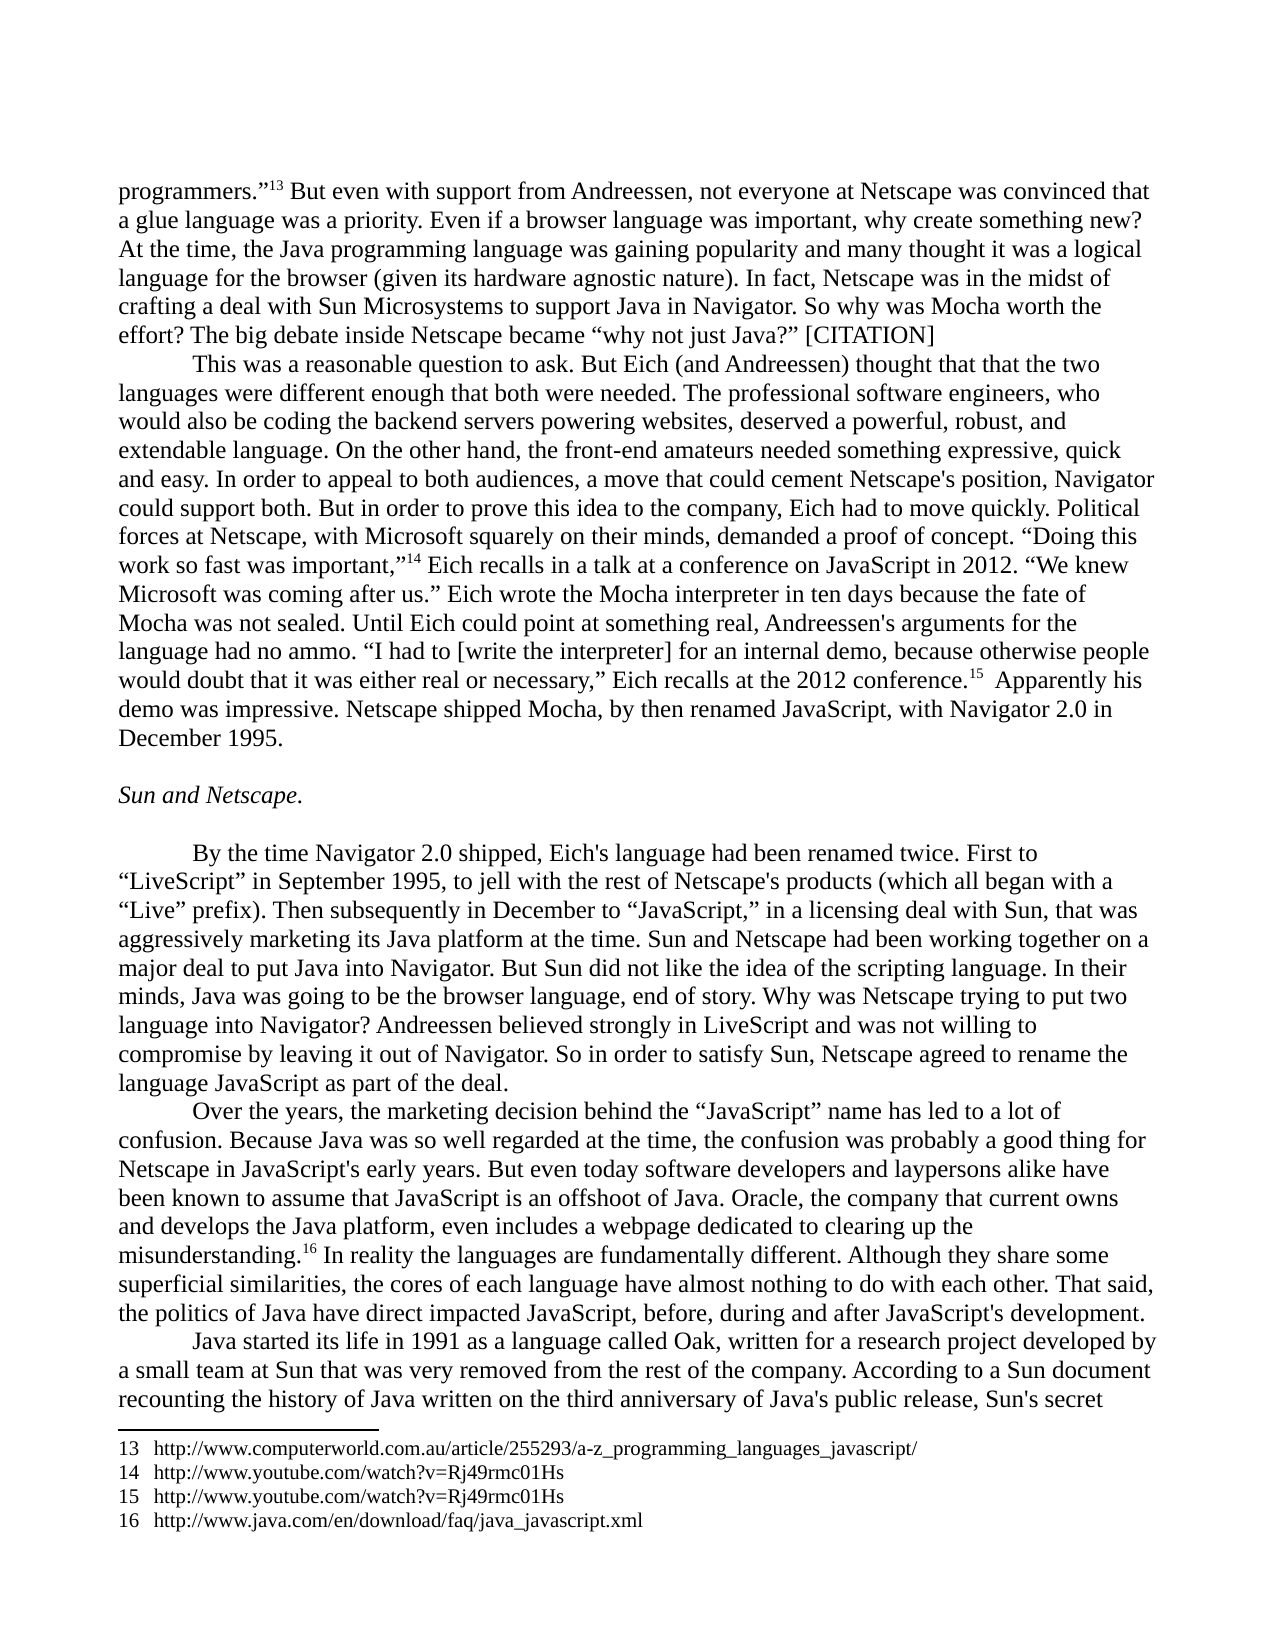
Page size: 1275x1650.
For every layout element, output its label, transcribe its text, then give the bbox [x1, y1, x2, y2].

text Java started its life in 1991 as a language called Oak, written for a research project developed by a small team at Sun that was very removed from the rest of the company. According to a Sun document recounting the history of Java written on the third anniversary of Java's public release, Sun's secret [118, 1326, 1157, 1413]
text Sun and Netscape. [118, 780, 1157, 809]
text http://www.youtube.com/watch?v=Rj49rmc01Hs [118, 1460, 1157, 1484]
text Over the years, the marketing decision behind the “JavaScript” name has led to a lot of confusion. Because Java was so well regarded at the time, the confusion was probably a good thing for Netscape in JavaScript's early years. But even today software developers and laypersons alike have been known to assume that JavaScript is an offshoot of Java. Oracle, the company that current owns and develops the Java platform, even includes a webpage dedicated to clearing up the misunderstanding. In reality the languages are fundamentally different. Although they share some superficial similarities, the cores of each language have almost nothing to do with each other. That said, the politics of Java have direct impacted JavaScript, before, during and after JavaScript's development. [118, 1096, 1157, 1326]
text This was a reasonable question to ask. But Eich (and Andreessen) thought that that the two languages were different enough that both were needed. The professional software engineers, who would also be coding the backend servers powering websites, deserved a powerful, robust, and extendable language. On the other hand, the front-end amateurs needed something expressive, quick and easy. In order to appeal to both audiences, a move that could cement Netscape's position, Navigator could support both. But in order to prove this idea to the company, Eich had to move quickly. Political forces at Netscape, with Microsoft squarely on their minds, demanded a proof of concept. “Doing this work so fast was important,” Eich recalls in a talk at a conference on JavaScript in 2012. “We knew Microsoft was coming after us.” Eich wrote the Mocha interpreter in ten days because the fate of Mocha was not sealed. Until Eich could point at something real, Andreessen's arguments for the language had no ammo. “I had to [write the interpreter] for an internal demo, because otherwise people would doubt that it was either real or necessary,” Eich recalls at the 2012 conference. Apparently his demo was impressive. Netscape shipped Mocha, by then renamed JavaScript, with Navigator 2.0 in December 1995. [118, 349, 1157, 751]
text programmers.” But even with support from Andreessen, not everyone at Netscape was convinced that a glue language was a priority. Even if a browser language was important, why create something new? At the time, the Java programming language was gaining popularity and many thought it was a logical language for the browser (given its hardware agnostic nature). In fact, Netscape was in the midst of crafting a deal with Sun Microsystems to support Java in Navigator. So why was Mocha worth the effort? The big debate inside Netscape became “why not just Java?” [CITATION] [118, 176, 1157, 349]
text http://www.java.com/en/download/faq/java_javascript.xml [118, 1508, 1157, 1532]
text By the time Navigator 2.0 shipped, Eich's language had been renamed twice. First to “LiveScript” in September 1995, to jell with the rest of Netscape's products (which all began with a “Live” prefix). Then subsequently in December to “JavaScript,” in a licensing deal with Sun, that was aggressively marketing its Java platform at the time. Sun and Netscape had been working together on a major deal to put Java into Navigator. But Sun did not like the idea of the scripting language. In their minds, Java was going to be the browser language, end of story. Why was Netscape trying to put two language into Navigator? Andreessen believed strongly in LiveScript and was not willing to compromise by leaving it out of Navigator. So in order to satisfy Sun, Netscape agreed to rename the language JavaScript as part of the deal. [118, 838, 1157, 1096]
text http://www.youtube.com/watch?v=Rj49rmc01Hs [118, 1484, 1157, 1508]
text http://www.computerworld.com.au/article/255293/a-z_programming_languages_javascript/ [118, 1436, 1157, 1460]
